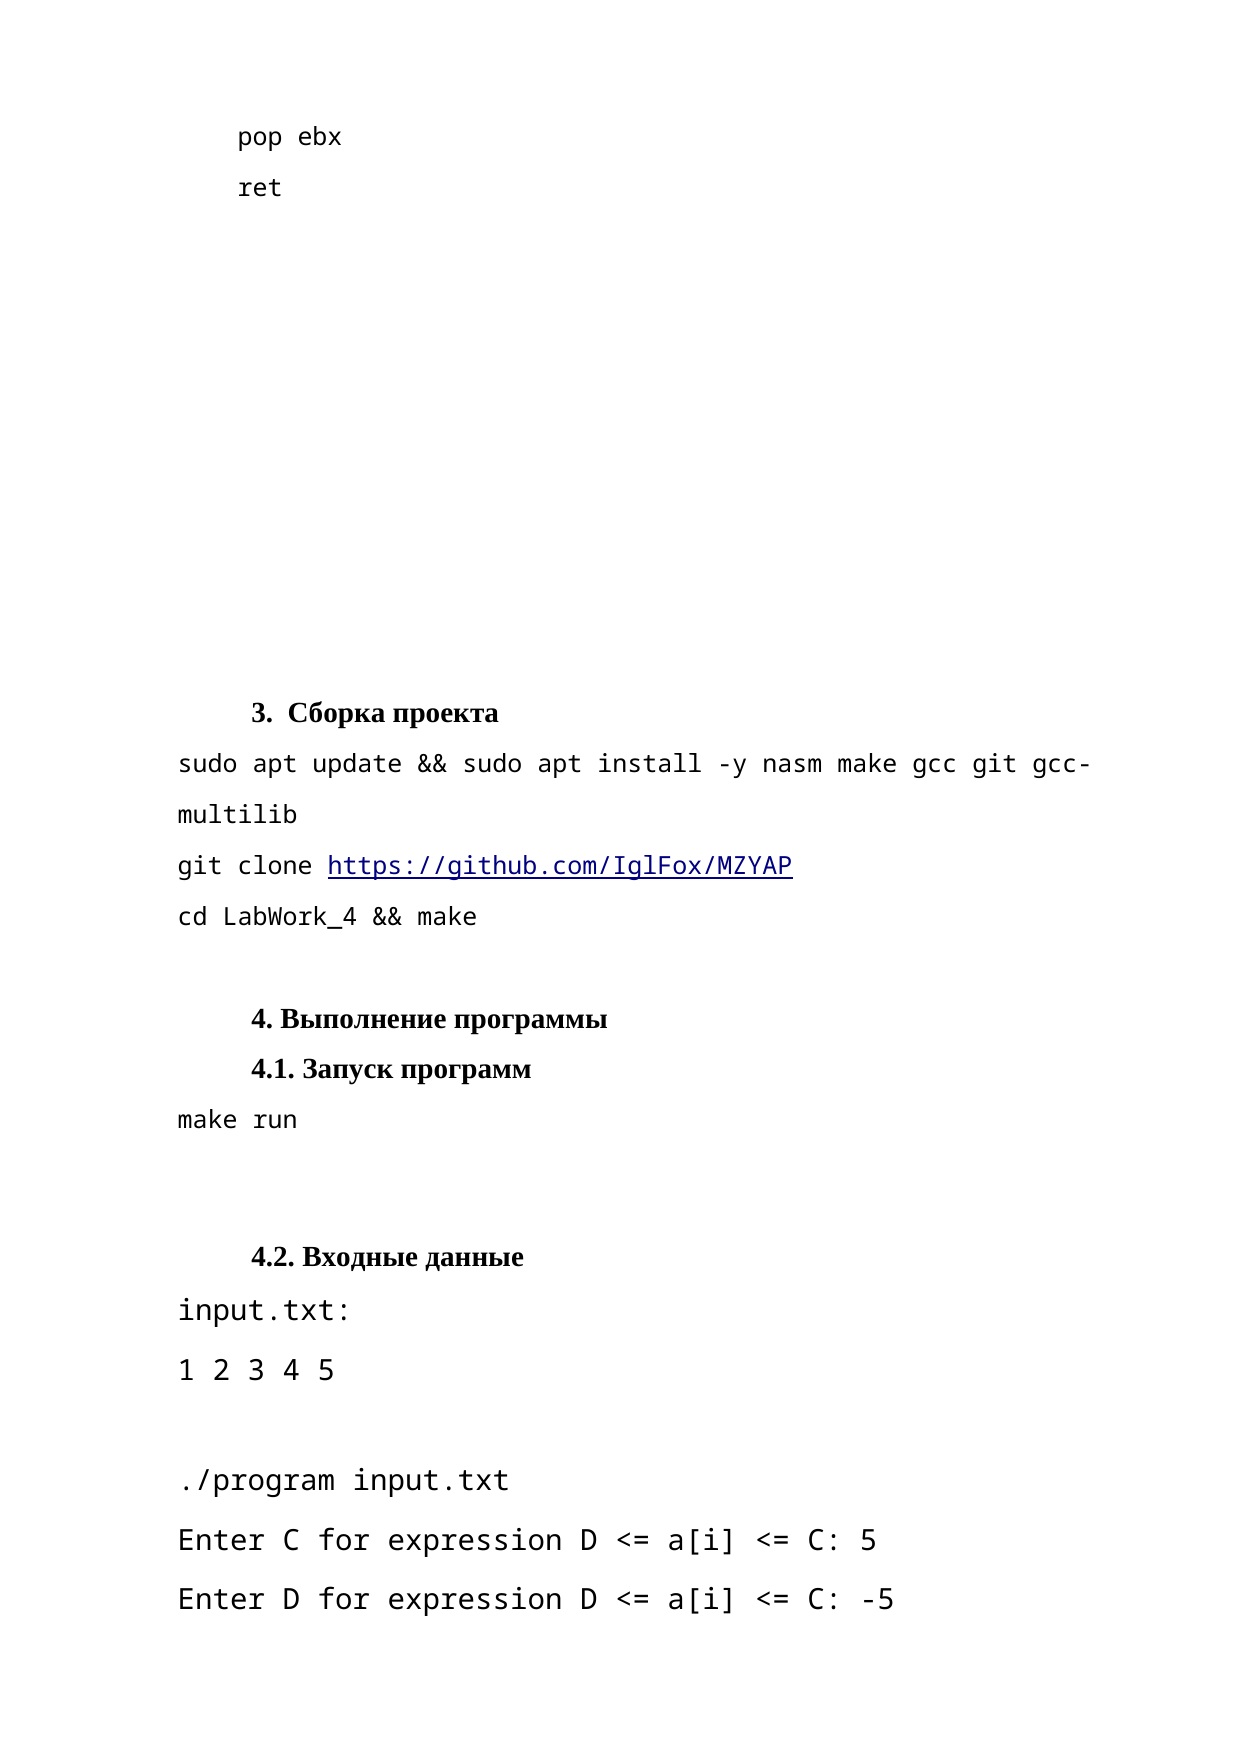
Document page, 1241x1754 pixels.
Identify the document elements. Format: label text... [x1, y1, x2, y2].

text Enter D for expression D <= a[i] <= C: -5 [177, 1578, 1152, 1618]
text input.txt: [177, 1289, 1152, 1329]
text Enter C for expression D <= a[i] <= C: 5 [177, 1519, 1152, 1558]
text pop ebx [177, 118, 1152, 152]
text cd LabWork_4 && make [177, 899, 1152, 933]
text ret [177, 169, 1152, 203]
text sudo apt update && sudo apt install -y nasm make gcc git gcc-multilib [177, 746, 1152, 831]
text 3. Сборка проекта [177, 696, 1152, 729]
text 4.2. Входные данные [177, 1239, 1152, 1273]
text 1 2 3 4 5 [177, 1349, 1152, 1388]
text make run [177, 1102, 1152, 1136]
text 4.1. Запуск программ [177, 1051, 1152, 1085]
text 4. Выполнение программы [177, 1001, 1152, 1035]
text git clone https://github.com/IglFox/MZYAP [177, 848, 1152, 882]
text ./program input.txt [177, 1459, 1152, 1499]
